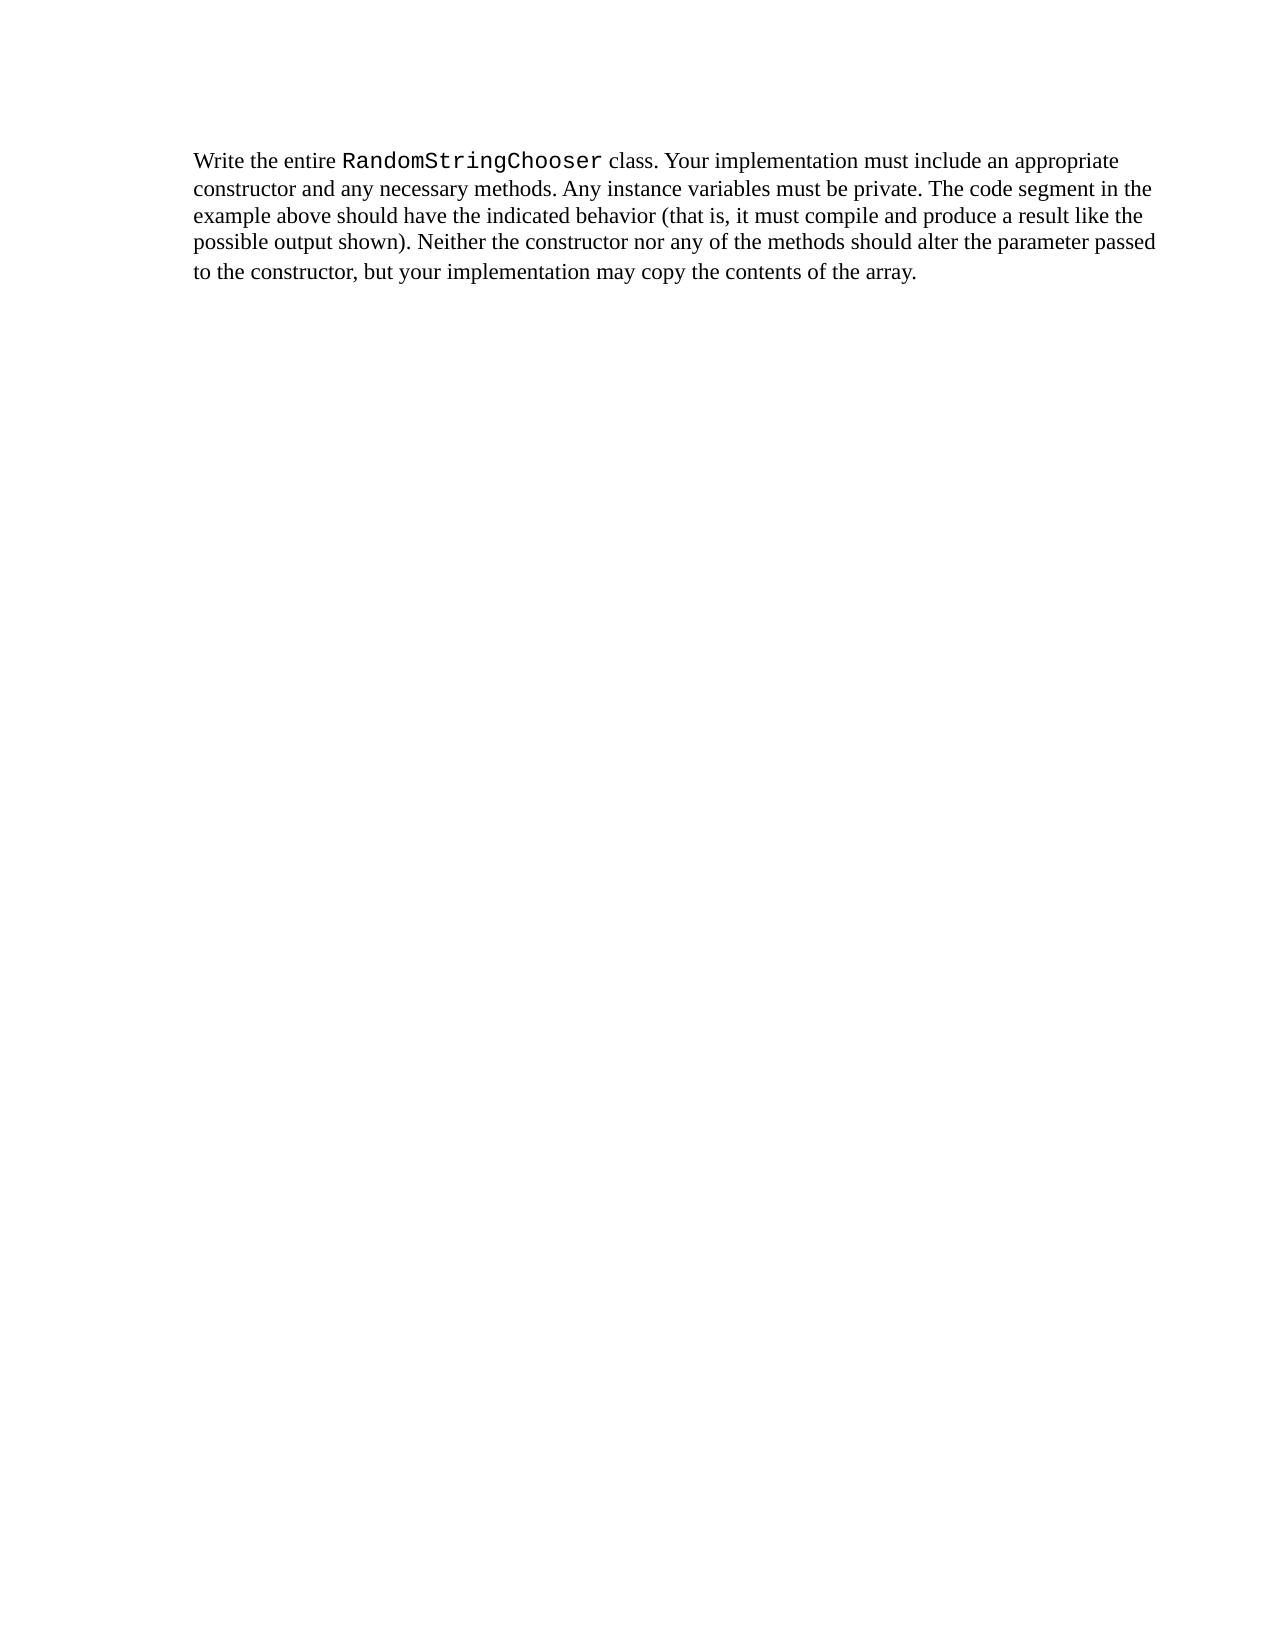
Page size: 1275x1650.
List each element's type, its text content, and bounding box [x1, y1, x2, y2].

text Write the entire RandomStringChooser class. Your implementation must include an appropriate constructor and any necessary methods. Any instance variables must be private. The code segment in the example above should have the indicated behavior (that is, it must compile and produce a result like the possible output shown). Neither the constructor nor any of the methods should alter the parameter passed to the constructor, but your implementation may copy the contents of the array. [193, 147, 1157, 286]
